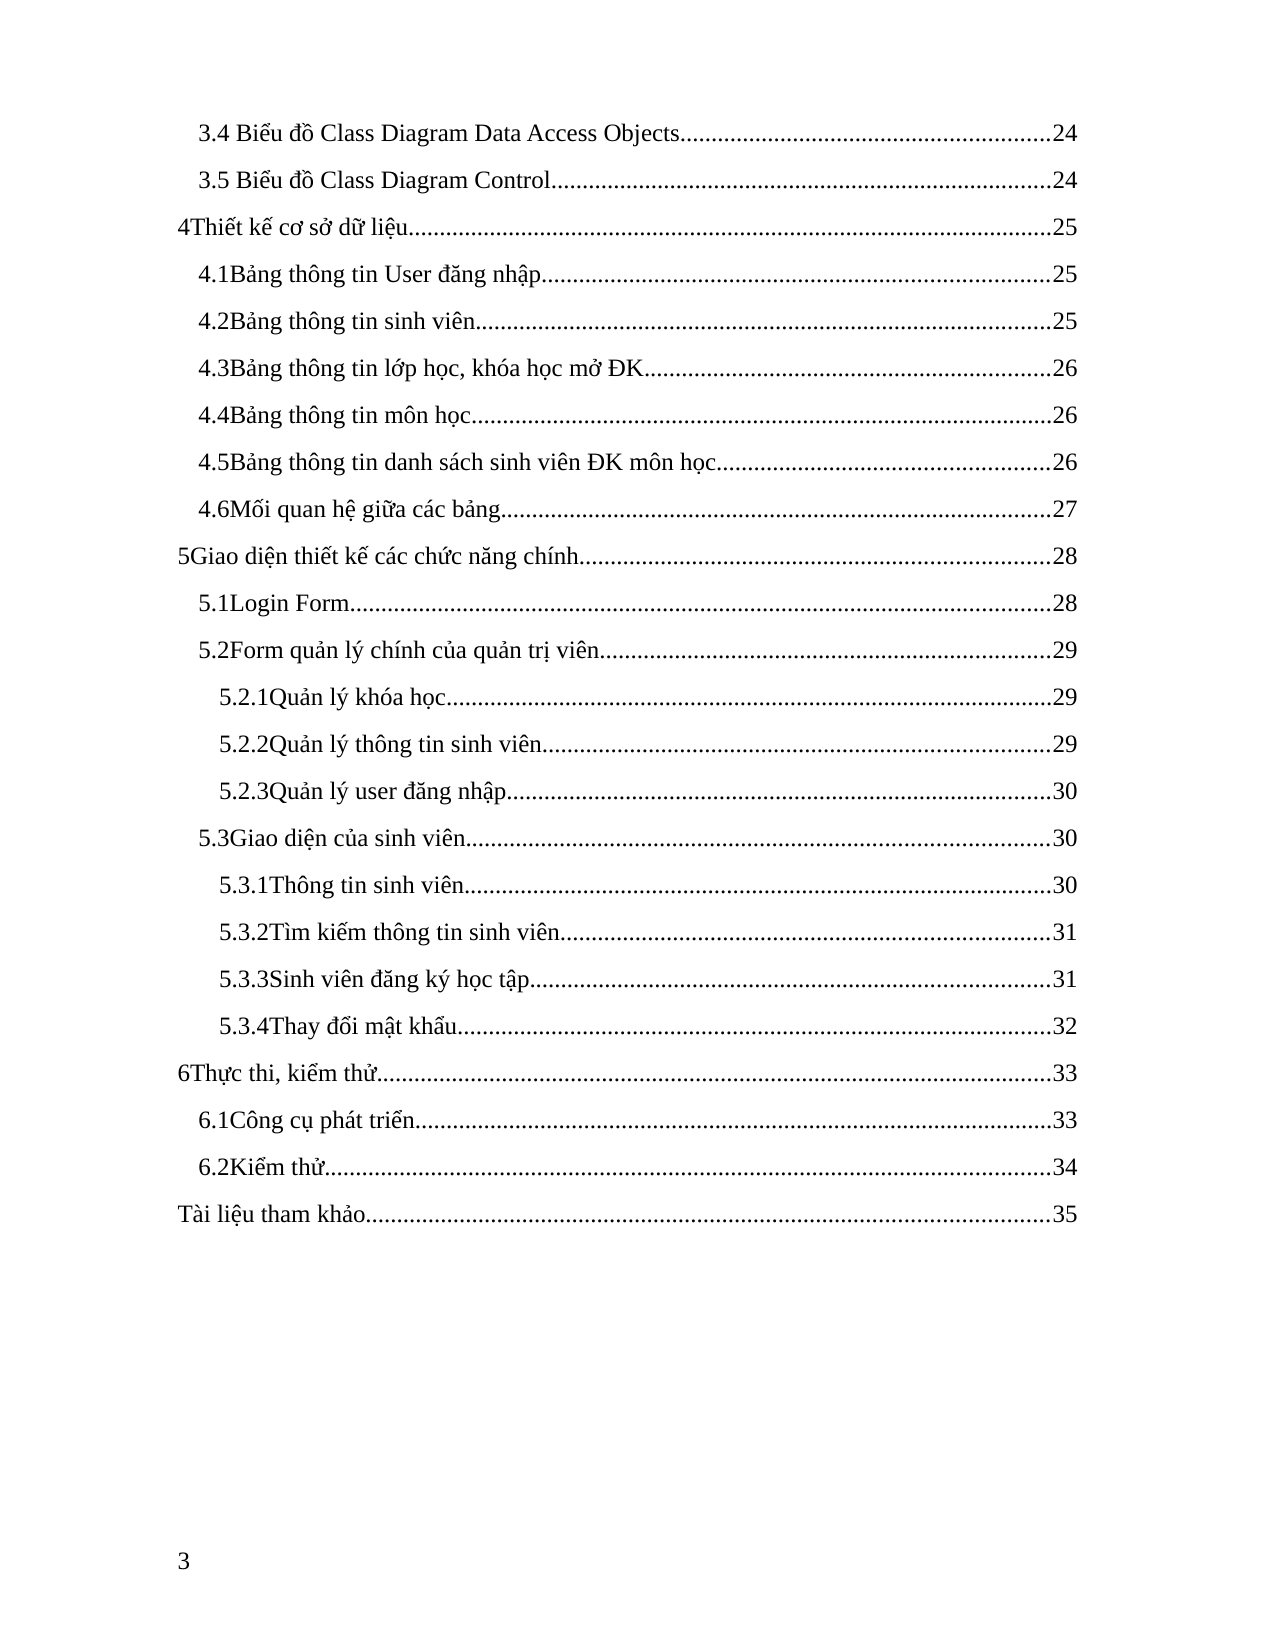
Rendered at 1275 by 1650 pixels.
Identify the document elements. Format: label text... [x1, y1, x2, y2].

text 4.3Bảng thông tin lớp học, khóa học mở ĐK. 26 [198, 353, 1157, 382]
text 5.3Giao diện của sinh viên. 30 [198, 823, 1157, 852]
text 5.2.1Quản lý khóa học. 29 [219, 682, 1157, 711]
text 5.3.4Thay đổi mật khẩu. 32 [219, 1011, 1157, 1039]
text 4.6Mối quan hệ giữa các bảng. 27 [198, 494, 1157, 523]
text 5.1Login Form. 28 [198, 588, 1157, 617]
text 3.4 Biểu đồ Class Diagram Data Access Objects. 24 [198, 118, 1157, 147]
text 4.5Bảng thông tin danh sách sinh viên ĐK môn học. 26 [198, 447, 1157, 476]
text 5.2Form quản lý chính của quản trị viên. 29 [198, 635, 1157, 664]
text 5.3.1Thông tin sinh viên. 30 [219, 870, 1157, 898]
text 5.2.3Quản lý user đăng nhập. 30 [219, 776, 1157, 804]
text 5.3.2Tìm kiếm thông tin sinh viên. 31 [219, 917, 1157, 946]
text 6Thực thi, kiểm thử. 33 [177, 1058, 1157, 1086]
text 6.1Công cụ phát triển. 33 [198, 1105, 1157, 1133]
text Tài liệu tham khảo 35 [177, 1199, 1157, 1227]
text 6.2Kiểm thử. 34 [198, 1152, 1157, 1180]
text 4.1Bảng thông tin User đăng nhập. 25 [198, 259, 1157, 288]
text 5.2.2Quản lý thông tin sinh viên. 29 [219, 729, 1157, 758]
text 4Thiết kế cơ sở dữ liệu. 25 [177, 212, 1157, 241]
text 4.4Bảng thông tin môn học. 26 [198, 400, 1157, 429]
text 4.2Bảng thông tin sinh viên. 25 [198, 306, 1157, 335]
text 5.3.3Sinh viên đăng ký học tập. 31 [219, 964, 1157, 992]
text 5Giao diện thiết kế các chức năng chính. 28 [177, 541, 1157, 570]
text 3.5 Biểu đồ Class Diagram Control. 24 [198, 165, 1157, 194]
